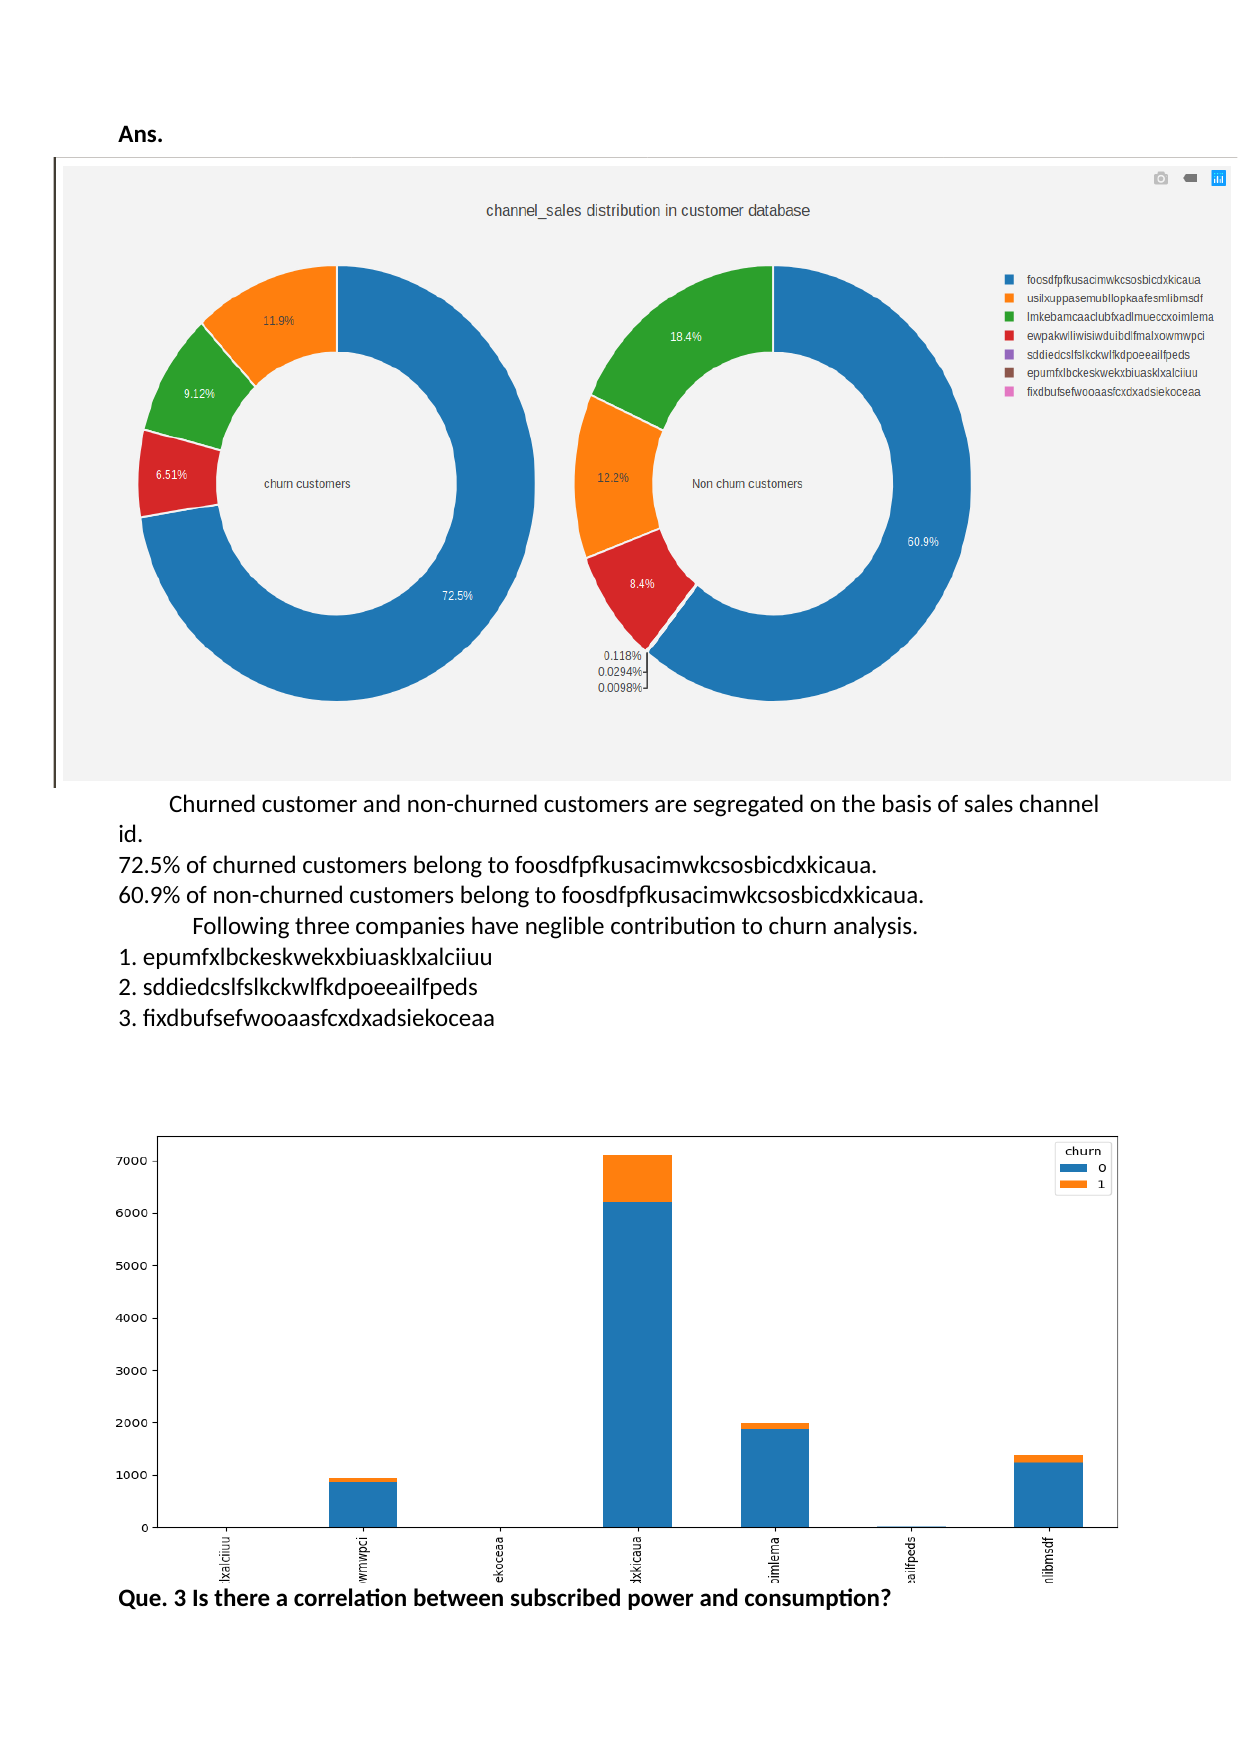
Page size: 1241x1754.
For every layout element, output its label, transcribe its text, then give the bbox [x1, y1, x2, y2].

text Churned customer and non-churned customers are segregated on the basis of sales channel id. [118, 788, 1122, 849]
text [118, 1063, 1122, 1076]
text [118, 149, 1122, 157]
text Que. 3 Is there a correlation between subscribed power and consumption? [118, 1583, 1122, 1613]
text 72.5% of churned customers belong to foosdfpfkusacimwkcsosbicdxkicaua. [118, 849, 1122, 879]
picture [2, 1076, 1240, 1583]
text Ans. [118, 118, 1122, 149]
text 3. fixdbufsefwooaasfcxdxadsiekoceaa [118, 1002, 1122, 1032]
text 60.9% of non-churned customers belong to foosdfpfkusacimwkcsosbicdxkicaua. [118, 879, 1122, 910]
text 2. sddiedcslfslkckwlfkdpoeeailfpeds [118, 971, 1122, 1002]
picture [53, 157, 1238, 788]
text Following three companies have neglible contribution to churn analysis. [118, 910, 1122, 941]
text 1. epumfxlbckeskwekxbiuasklxalciiuu [118, 941, 1122, 971]
